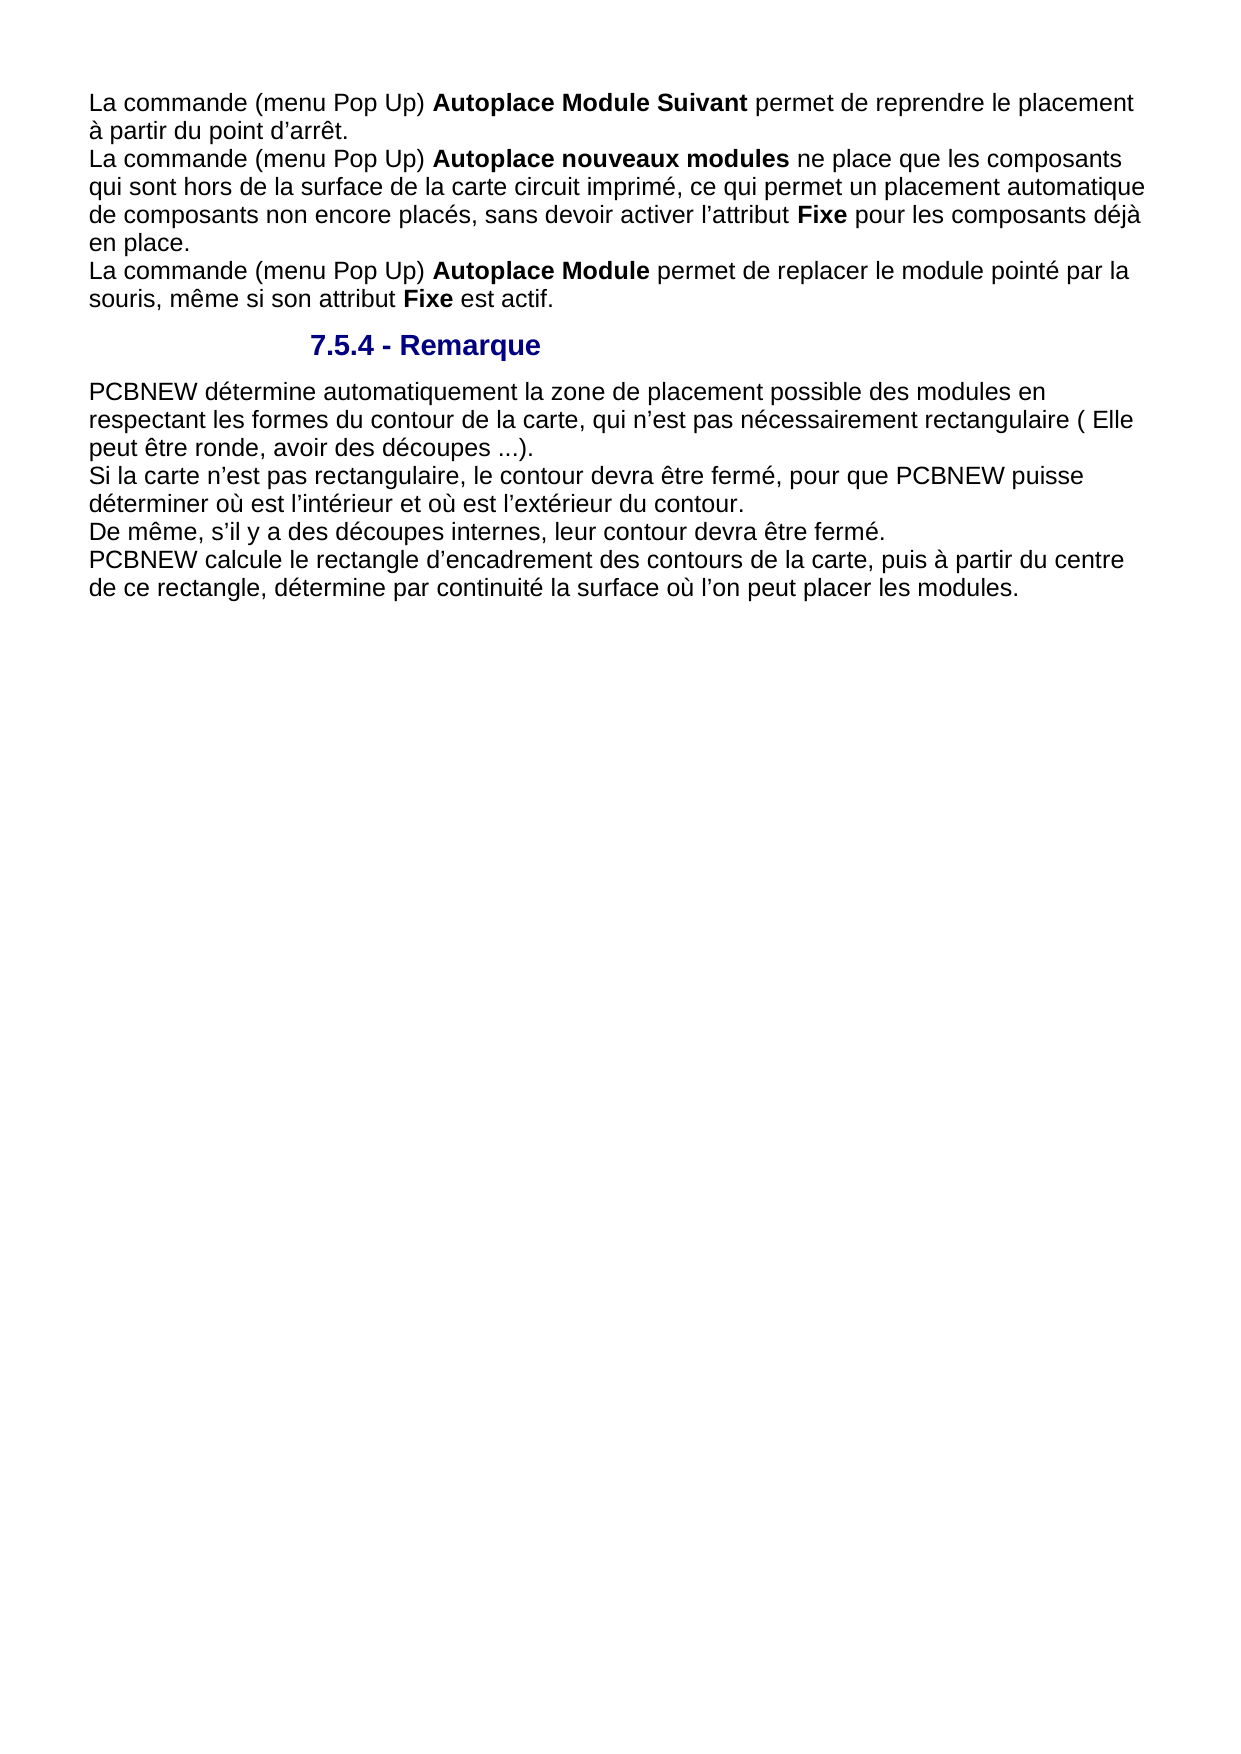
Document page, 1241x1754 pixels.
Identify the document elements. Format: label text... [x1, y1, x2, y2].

text De même, s’il y a des découpes internes, leur contour devra être fermé. [88, 518, 1152, 546]
text La commande (menu Pop Up) Autoplace Module Suivant permet de reprendre le placement à partir du point d’arrêt. [88, 88, 1152, 144]
text PCBNEW détermine automatiquement la zone de placement possible des modules en respectant les formes du contour de la carte, qui n’est pas nécessairement rectangulaire ( Elle peut être ronde, avoir des découpes ...). [88, 378, 1152, 462]
text La commande (menu Pop Up) Autoplace Module permet de replacer le module pointé par la souris, même si son attribut Fixe est actif. [88, 257, 1152, 313]
text Si la carte n’est pas rectangulaire, le contour devra être fermé, pour que PCBNEW puisse déterminer où est l’intérieur et où est l’extérieur du contour. [88, 462, 1152, 518]
subtitle Remarque [236, 329, 1152, 361]
text La commande (menu Pop Up) Autoplace nouveaux modules ne place que les composants qui sont hors de la surface de la carte circuit imprimé, ce qui permet un placement automatique de composants non encore placés, sans devoir activer l’attribut Fixe pour les composants déjà en place. [88, 144, 1152, 257]
text PCBNEW calcule le rectangle d’encadrement des contours de la carte, puis à partir du centre de ce rectangle, détermine par continuité la surface où l’on peut placer les modules. [88, 546, 1152, 602]
